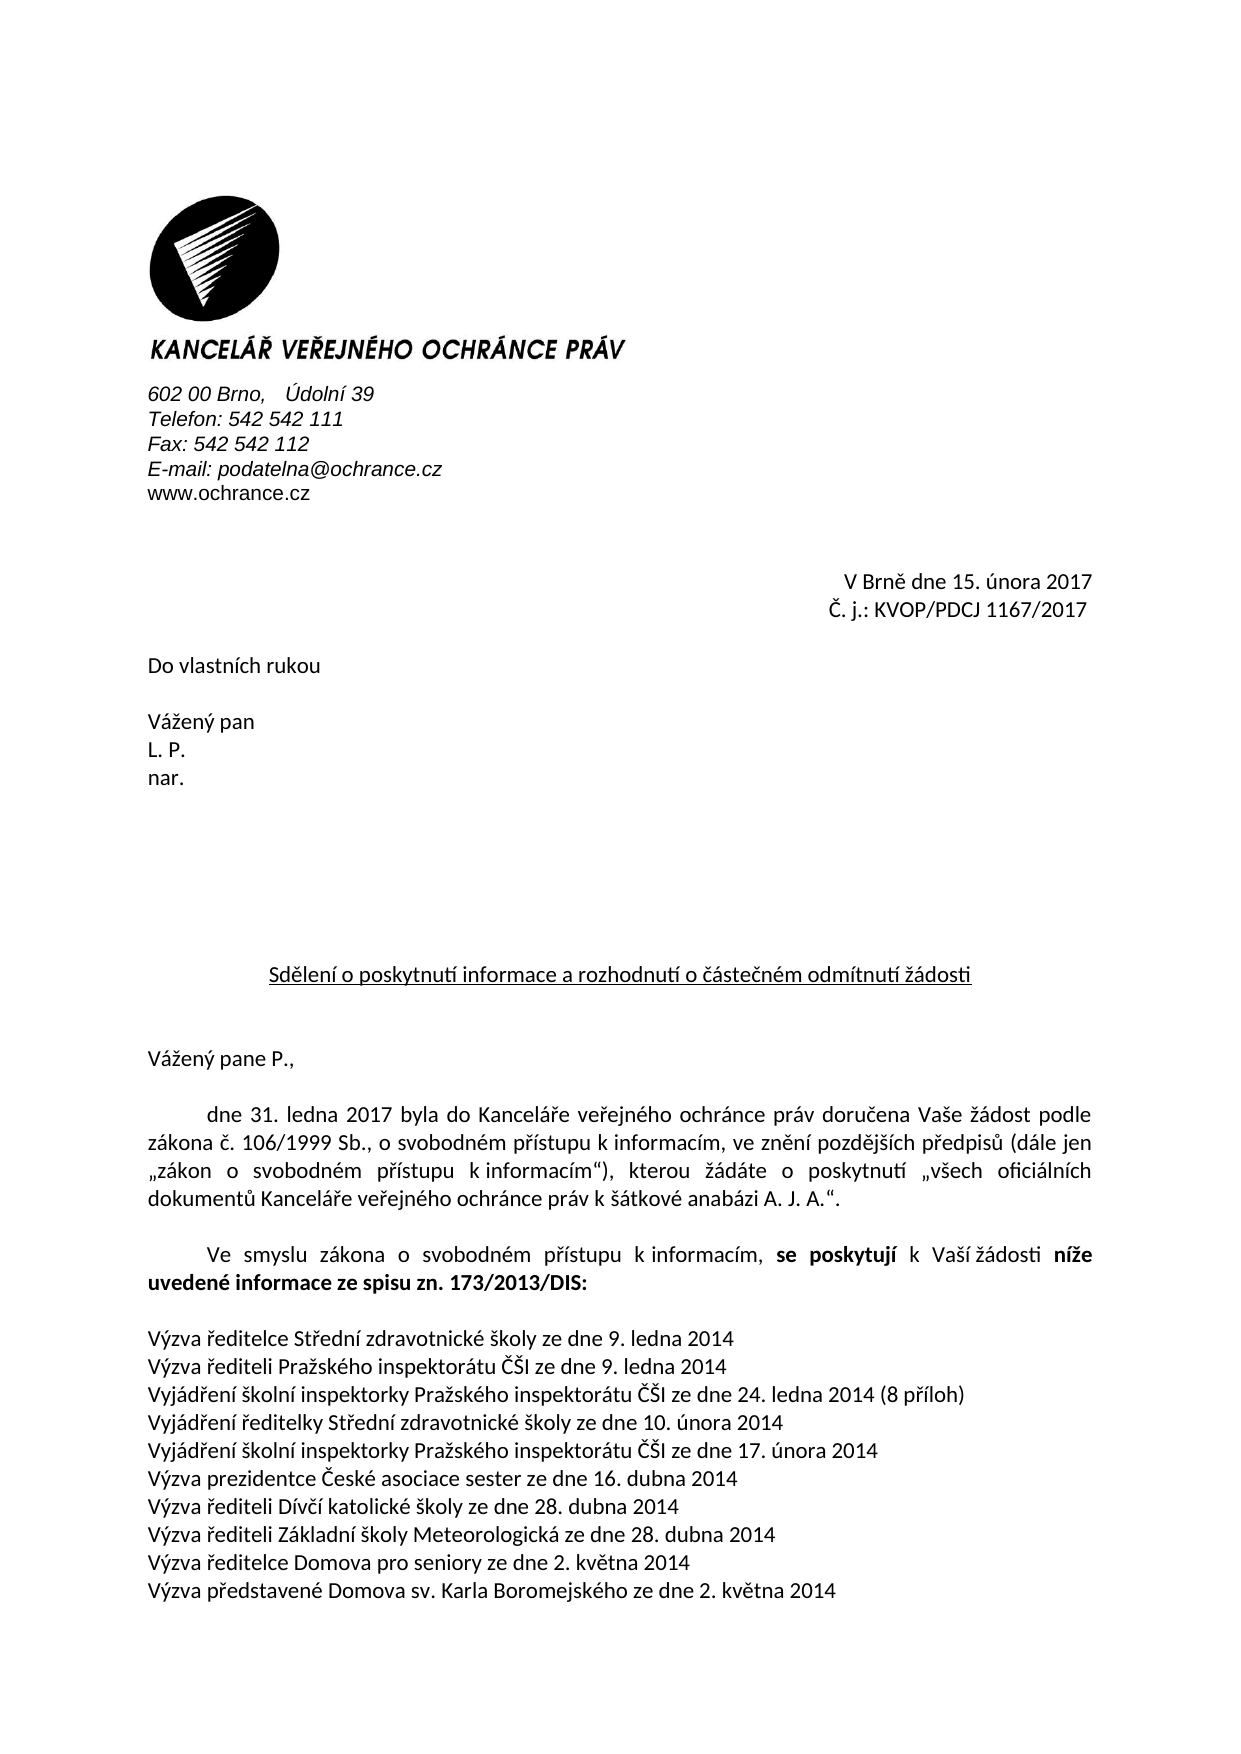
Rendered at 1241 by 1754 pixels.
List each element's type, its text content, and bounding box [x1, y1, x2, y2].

text Vážený pan [148, 707, 1093, 736]
text V Brně dne 15. února 2017 [148, 567, 1093, 595]
text Vyjádření školní inspektorky Pražského inspektorátu ČŠI ze dne 24. ledna 2014 (8 příloh) [148, 1380, 1093, 1408]
text Vyjádření školní inspektorky Pražského inspektorátu ČŠI ze dne 17. února 2014 [148, 1436, 1093, 1464]
text Výzva představené Domova sv. Karla Boromejského ze dne 2. května 2014 [148, 1576, 1093, 1604]
text Sdělení o poskytnutí informace a rozhodnutí o částečném odmítnutí žádosti [148, 960, 1093, 988]
text Výzva řediteli Základní školy Meteorologická ze dne 28. dubna 2014 [148, 1520, 1093, 1548]
text Ve smyslu zákona o svobodném přístupu k informacím, se poskytují k Vaší žádosti níže uvedené informace ze spisu zn. 173/2013/DIS: [148, 1240, 1093, 1296]
text Vážený pane P., [148, 1044, 1093, 1072]
text Vyjádření ředitelky Střední zdravotnické školy ze dne 10. února 2014 [148, 1408, 1093, 1436]
text dne 31. ledna 2017 byla do Kanceláře veřejného ochránce práv doručena Vaše žádost podle zákona č. 106/1999 Sb., o svobodném přístupu k informacím, ve znění pozdějších předpisů (dále jen „zákon o svobodném přístupu k informacím“), kterou žádáte o poskytnutí „všech oficiálních dokumentů Kanceláře veřejného ochránce práv k šátkové anabázi A. J. A.“. [148, 1100, 1093, 1212]
text Do vlastních rukou [148, 651, 1093, 679]
text Výzva ředitelce Střední zdravotnické školy ze dne 9. ledna 2014 [148, 1324, 1093, 1352]
text Výzva řediteli Pražského inspektorátu ČŠI ze dne 9. ledna 2014 [148, 1352, 1093, 1380]
text Výzva řediteli Dívčí katolické školy ze dne 28. dubna 2014 [148, 1492, 1093, 1520]
text L. P. [148, 736, 1093, 763]
text nar. [148, 763, 1093, 792]
text Výzva ředitelce Domova pro seniory ze dne 2. května 2014 [148, 1548, 1093, 1576]
text Výzva prezidentce České asociace sester ze dne 16. dubna 2014 [148, 1464, 1093, 1492]
text Č. j.: KVOP/PDCJ 1167/2017 [146, 595, 1093, 623]
